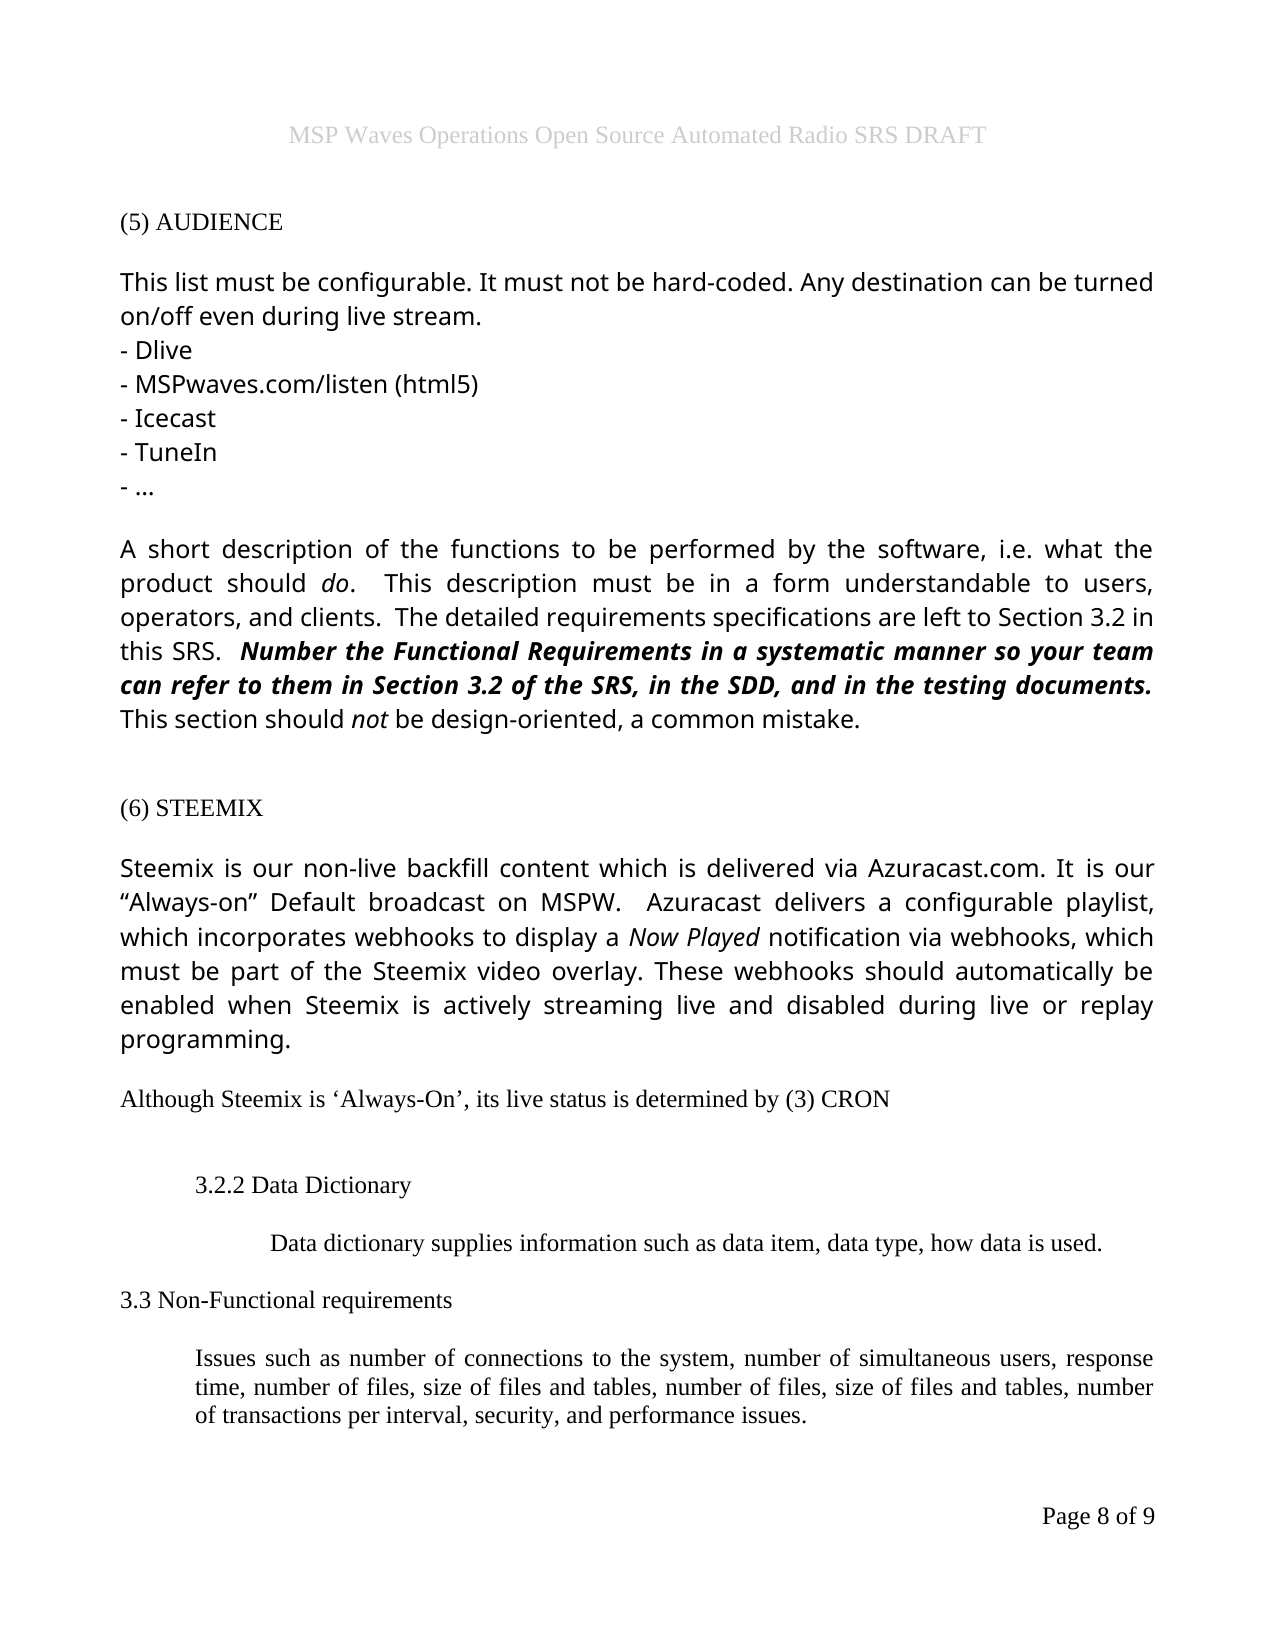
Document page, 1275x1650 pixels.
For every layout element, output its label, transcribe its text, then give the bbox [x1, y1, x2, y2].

text - MSPwaves.com/listen (html5) [120, 367, 1155, 401]
text 3.3 Non-Functional requirements [120, 1285, 1155, 1314]
text - TuneIn [120, 435, 1155, 469]
text A short description of the functions to be performed by the software, i.e. what the product should do. This description must be in a form understandable to users, operators, and clients. The detailed requirements specifications are left to Section 3.2 in this SRS. Number the Functional Requirements in a systematic manner so your team can refer to them in Section 3.2 of the SRS, in the SDD, and in the testing documents. This section should not be design-oriented, a common mistake. [120, 532, 1155, 736]
text - Icecast [120, 401, 1155, 435]
text Issues such as number of connections to the system, number of simultaneous users, response time, number of files, size of files and tables, number of files, size of files and tables, number of transactions per interval, security, and performance issues. [195, 1343, 1155, 1429]
text (5) AUDIENCE [120, 207, 1155, 236]
text Steemix is our non-live backfill content which is delivered via Azuracast.com. It is our “Always-on” Default broadcast on MSPW. Azuracast delivers a configurable playlist, which incorporates webhooks to display a Now Played notification via webhooks, which must be part of the Steemix video overlay. These webhooks should automatically be enabled when Steemix is actively streaming live and disabled during live or replay programming. [120, 851, 1155, 1055]
text 3.2.2 Data Dictionary [120, 1170, 1155, 1199]
text (6) STEEMIX [120, 793, 1155, 822]
text - … [120, 469, 1155, 503]
text - Dlive [120, 333, 1155, 367]
text Although Steemix is ‘Always-On’, its live status is determined by (3) CRON [120, 1084, 1155, 1113]
text This list must be configurable. It must not be hard-coded. Any destination can be turned on/off even during live stream. [120, 264, 1155, 333]
text Data dictionary supplies information such as data item, data type, how data is used. [120, 1228, 1155, 1257]
